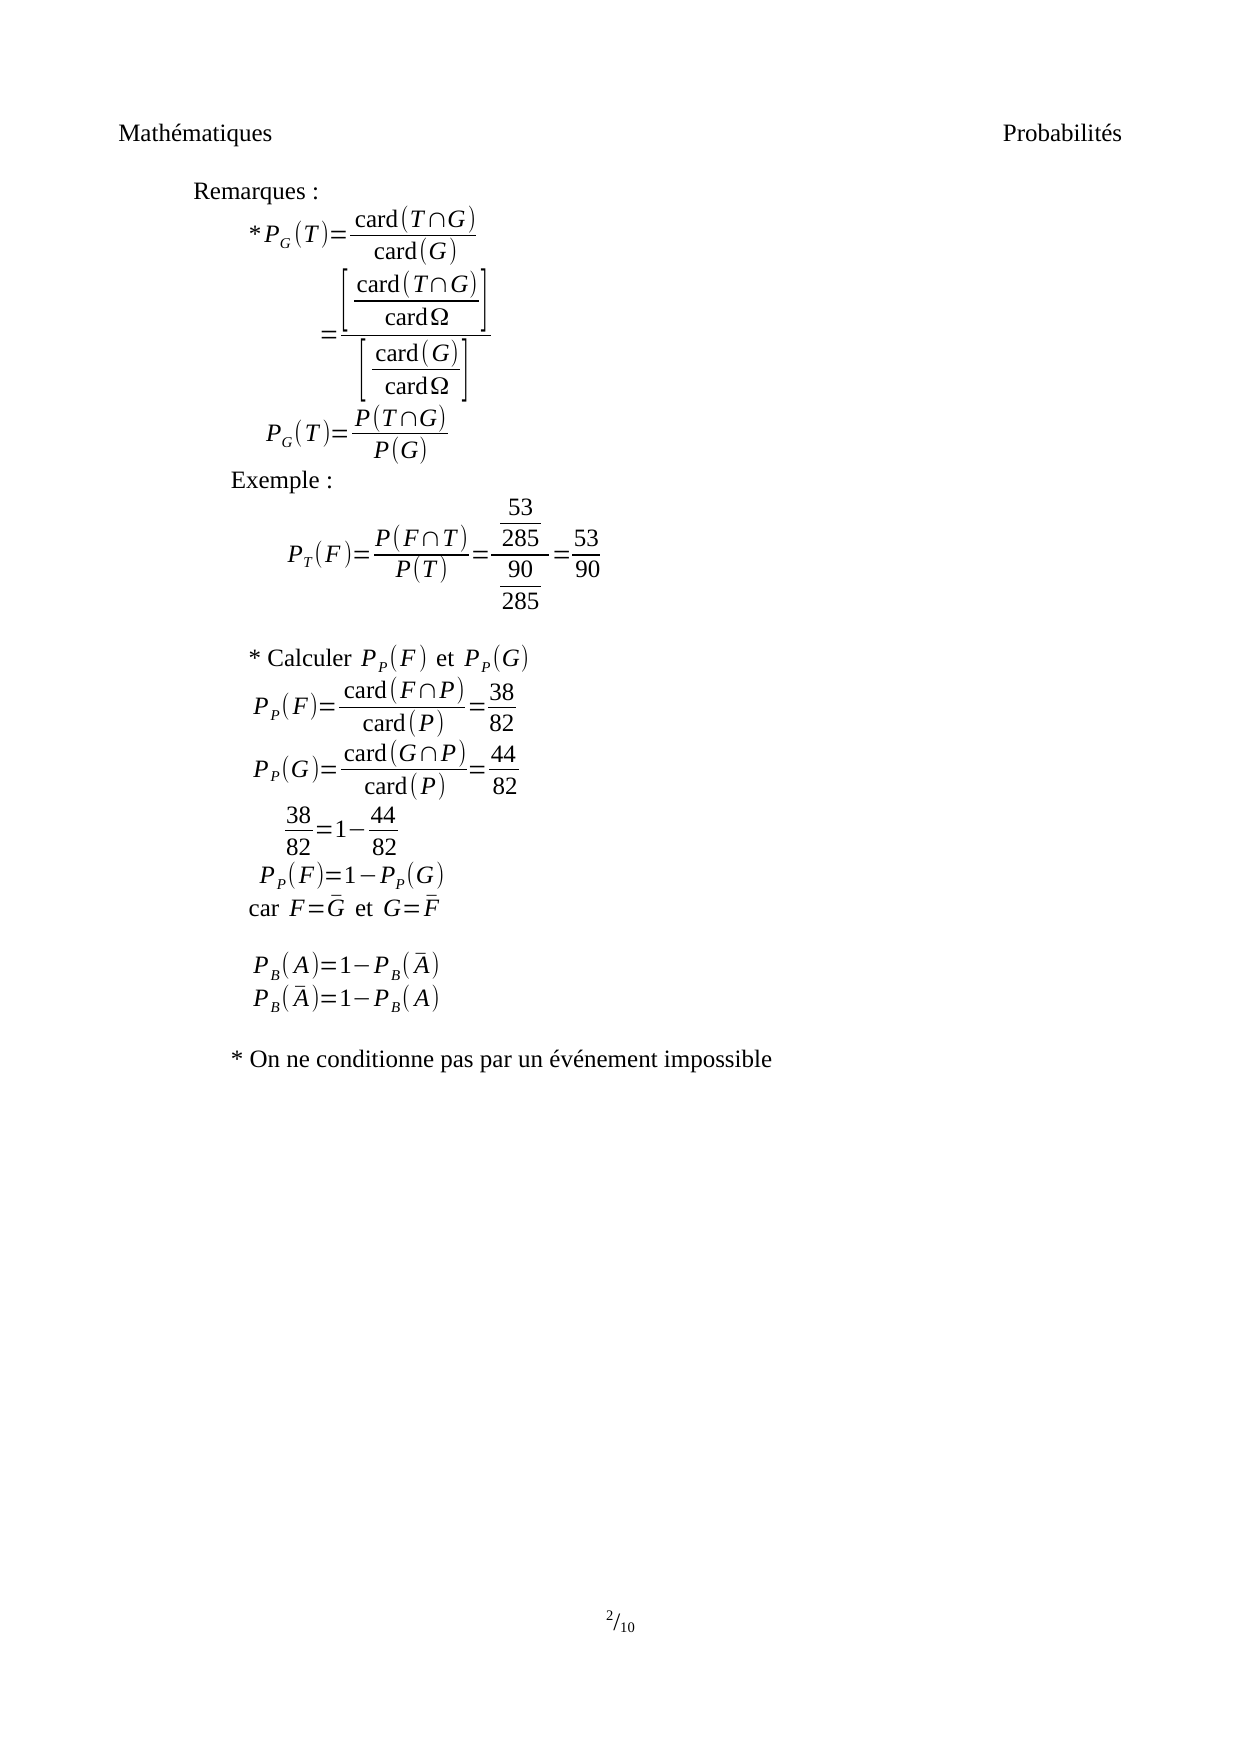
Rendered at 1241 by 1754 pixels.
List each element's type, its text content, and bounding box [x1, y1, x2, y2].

list Exemple : [193, 465, 1122, 493]
list Remarques : [156, 176, 1122, 205]
list * On ne conditionne pas par un événement impossible [193, 1044, 1122, 1073]
